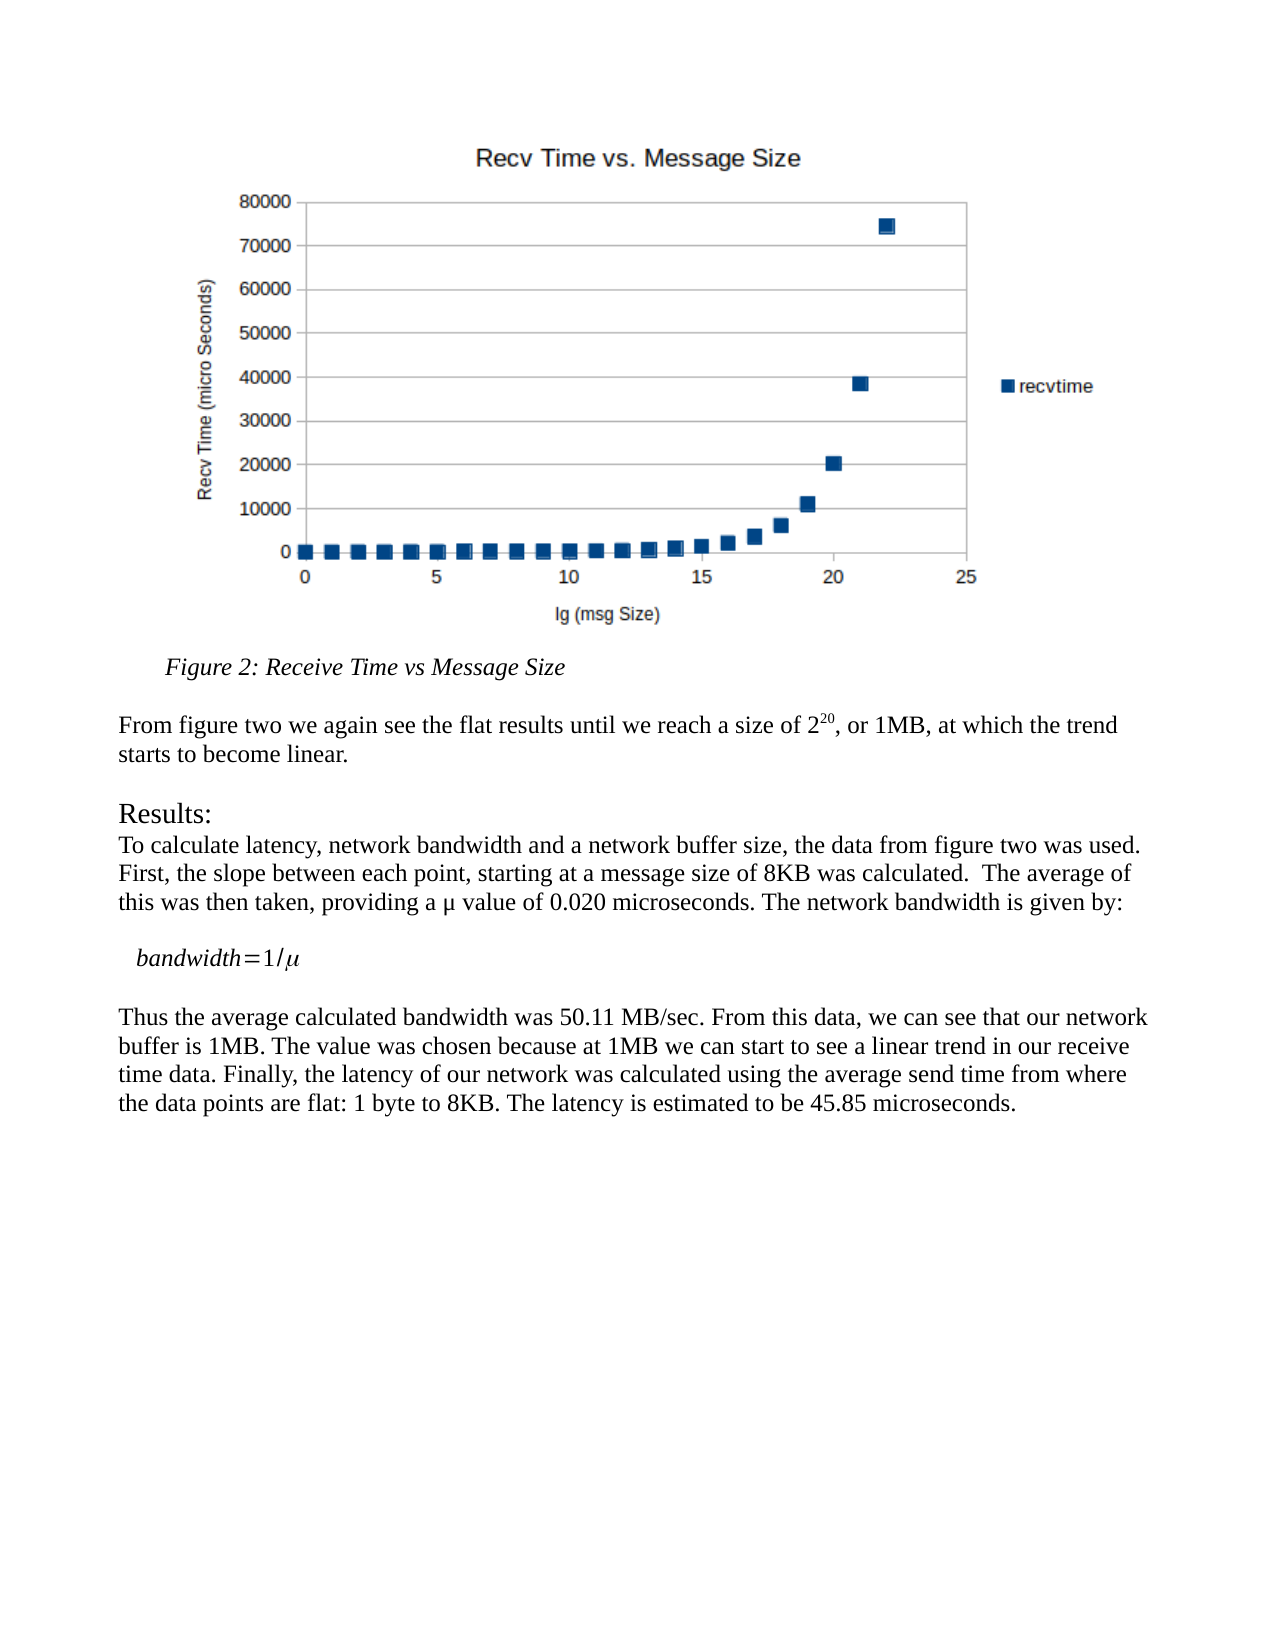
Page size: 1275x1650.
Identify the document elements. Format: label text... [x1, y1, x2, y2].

text Figure 2: Receive Time vs Message Size [165, 653, 1110, 681]
text Thus the average calculated bandwidth was 50.11 MB/sec. From this data, we can see that our network buffer is 1MB. The value was chosen because at 1MB we can start to see a linear trend in our receive time data. Finally, the latency of our network was calculated using the average send time from where the data points are flat: 1 byte to 8KB. The latency is estimated to be 45.85 microseconds. [118, 1002, 1157, 1117]
picture [165, 118, 1111, 653]
text From figure two we again see the flat results until we reach a size of 220, or 1MB, at which the trend starts to become linear. [118, 710, 1157, 767]
text Results: [118, 796, 1157, 830]
text To calculate latency, network bandwidth and a network buffer size, the data from figure two was used. First, the slope between each point, starting at a message size of 8KB was calculated. The average of this was then taken, providing a μ value of 0.020 microseconds. The network bandwidth is given by: [118, 830, 1157, 916]
